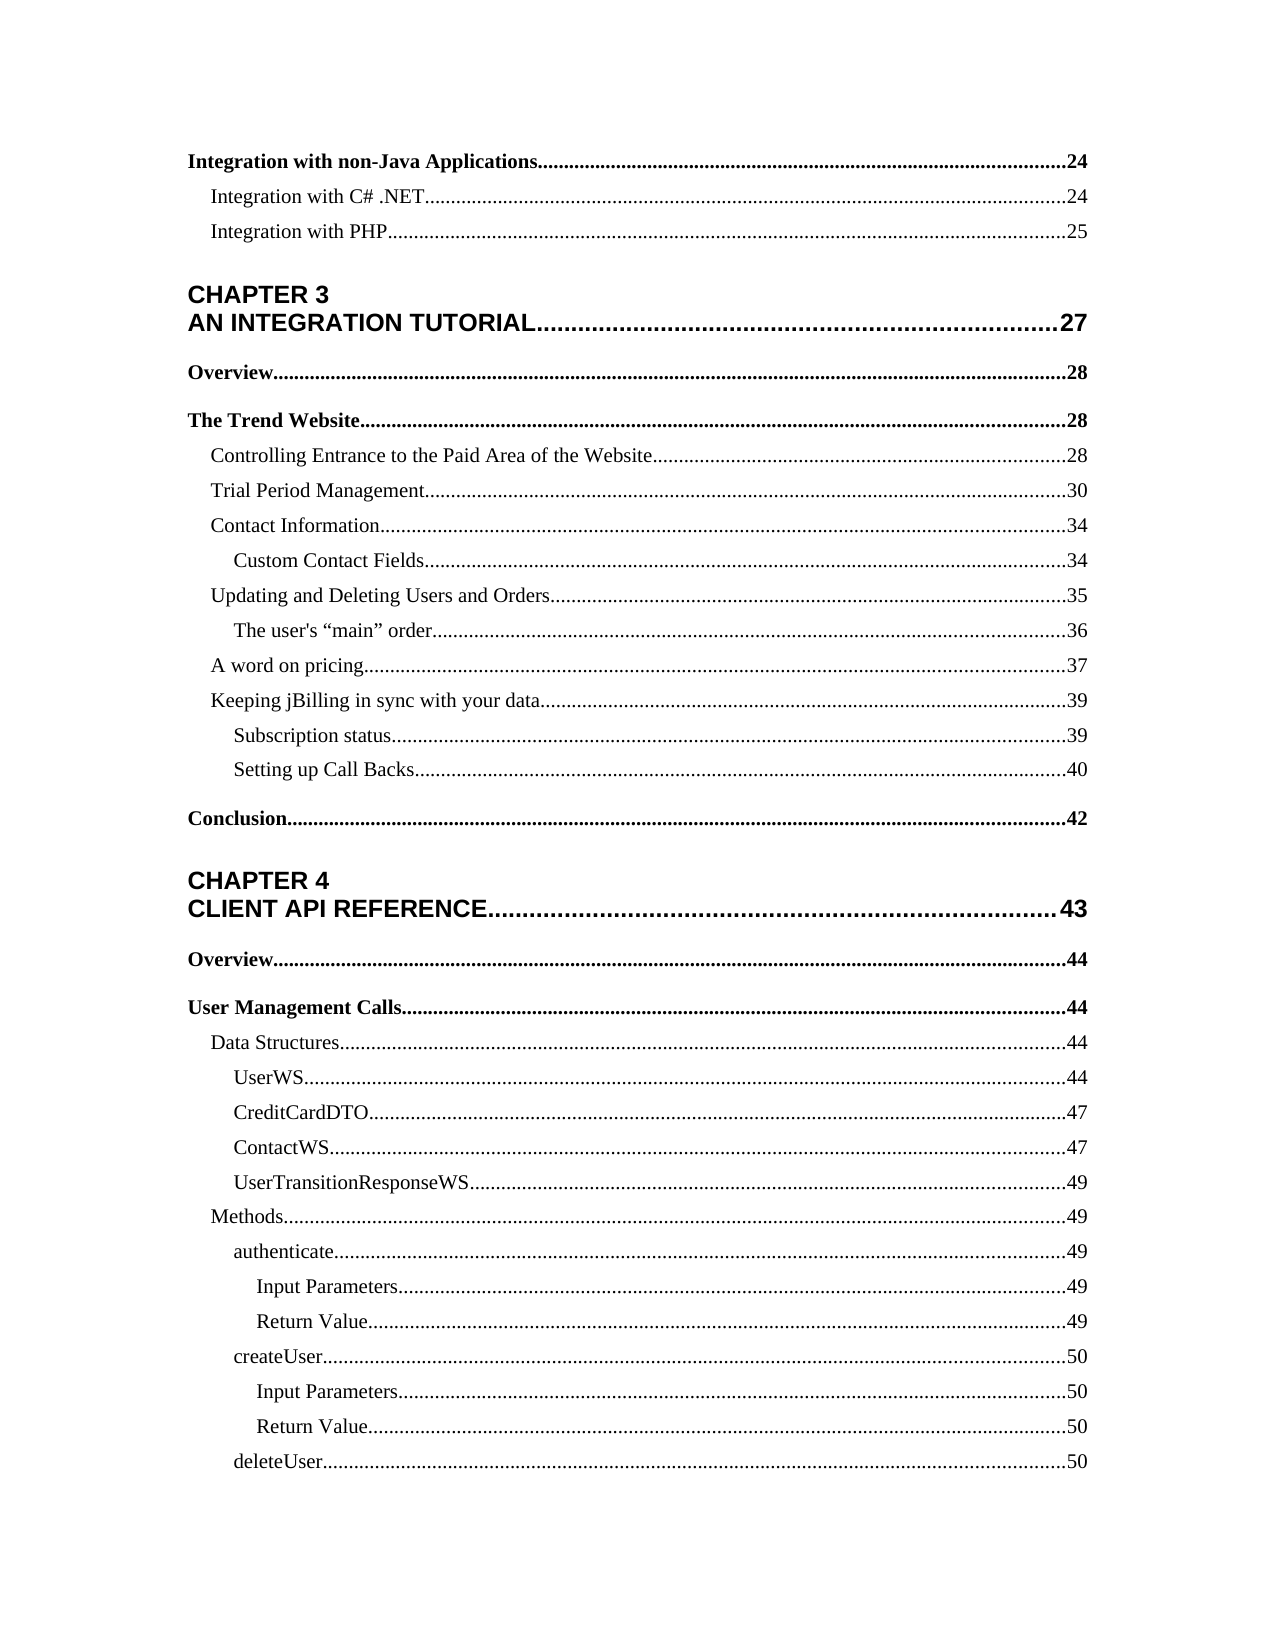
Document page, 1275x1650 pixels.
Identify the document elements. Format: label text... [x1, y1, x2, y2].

text Integration with PHP 25 [210, 220, 1087, 243]
text The Trend Website 28 [187, 409, 1087, 432]
text Keeping jBilling in sync with your data 39 [210, 688, 1087, 712]
text Chapter 4 Client API Reference 43 [187, 867, 1087, 923]
text A word on pricing 37 [210, 654, 1087, 677]
text Chapter 3 An Integration tutorial 27 [187, 280, 1087, 336]
text Overview 28 [187, 361, 1087, 384]
text Overview 44 [187, 948, 1087, 971]
text ContactWS 47 [233, 1136, 1087, 1159]
text deleteUser 50 [233, 1450, 1087, 1473]
text Contact Information 34 [210, 514, 1087, 537]
text createUser 50 [233, 1345, 1087, 1368]
text UserWS 44 [233, 1066, 1087, 1089]
text User Management Calls 44 [187, 996, 1087, 1019]
text Conclusion 42 [187, 806, 1087, 829]
text Integration with C# .NET 24 [210, 185, 1087, 208]
text UserTransitionResponseWS 49 [233, 1171, 1087, 1194]
text Integration with non-Java Applications 24 [187, 150, 1087, 173]
text Trial Period Management 30 [210, 479, 1087, 502]
text Methods 49 [210, 1205, 1087, 1228]
text Return Value 50 [256, 1415, 1087, 1438]
text The user's “main” order 36 [233, 619, 1087, 642]
text Updating and Deleting Users and Orders 35 [210, 584, 1087, 607]
text Setting up Call Backs 40 [233, 758, 1087, 781]
text Custom Contact Fields 34 [233, 549, 1087, 572]
text Subscription status 39 [233, 723, 1087, 747]
text Data Structures 44 [210, 1031, 1087, 1054]
text Input Parameters 50 [256, 1380, 1087, 1403]
text Input Parameters 49 [256, 1275, 1087, 1298]
text CreditCardDTO 47 [233, 1101, 1087, 1124]
text authenticate 49 [233, 1240, 1087, 1263]
text Return Value 49 [256, 1310, 1087, 1333]
text Controlling Entrance to the Paid Area of the Website 28 [210, 444, 1087, 467]
